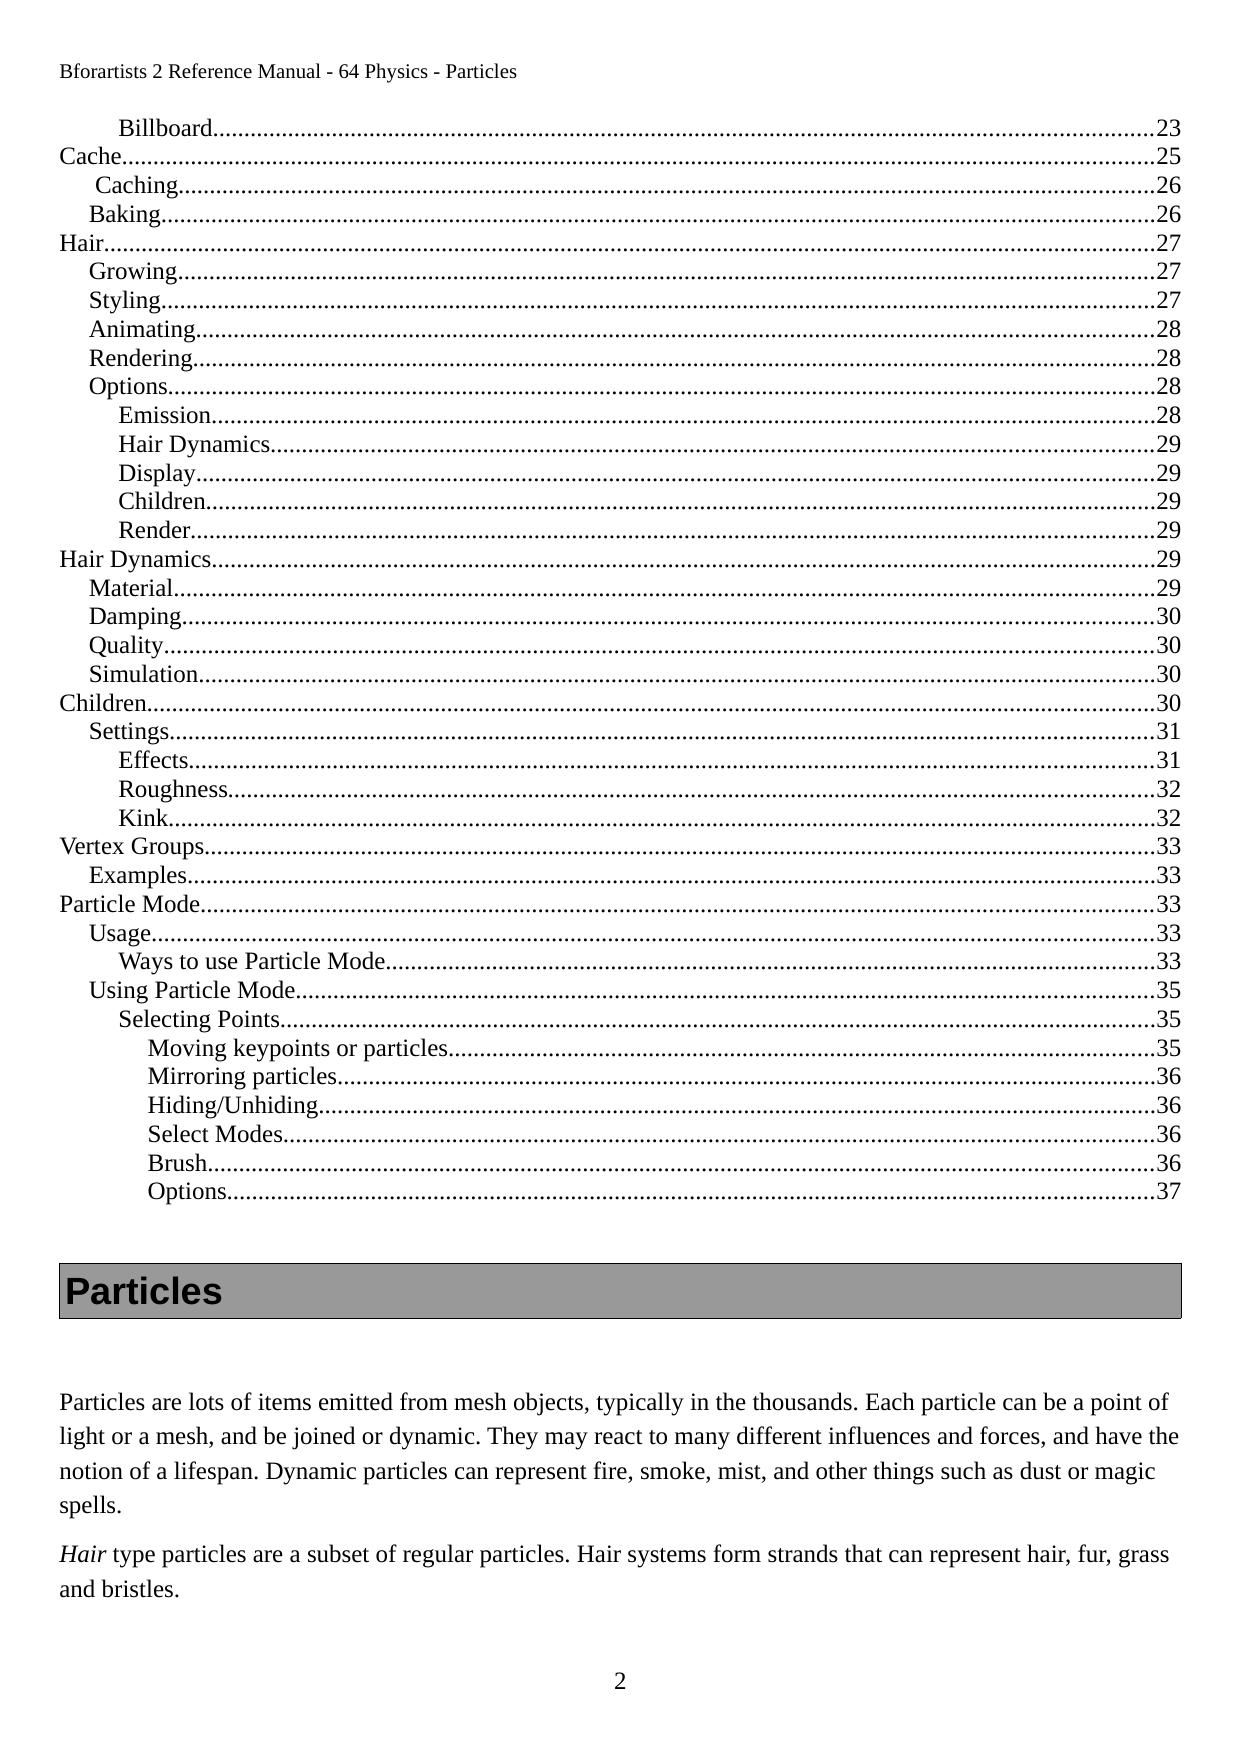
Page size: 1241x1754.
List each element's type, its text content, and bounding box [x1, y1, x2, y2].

text Kink 32 [118, 803, 1181, 831]
text Examples 33 [88, 860, 1181, 889]
text Hair Dynamics 29 [59, 544, 1181, 573]
text Vertex Groups 33 [59, 831, 1181, 860]
text Roughness 32 [118, 774, 1181, 803]
text Children 30 [59, 688, 1181, 716]
text Particles are lots of items emitted from mesh objects, typically in the thousands. Each particle can be a point of light or a mesh, and be joined or dynamic. They may react to many different influences and forces, and have the notion of a lifespan. Dynamic particles can represent fire, smoke, mist, and other things such as dust or magic spells. [59, 1387, 1181, 1519]
text Quality 30 [88, 630, 1181, 659]
text Options 28 [88, 371, 1181, 400]
text Options 37 [147, 1176, 1181, 1205]
text Effects 31 [118, 745, 1181, 774]
text Styling 27 [88, 285, 1181, 314]
text Select Modes 36 [147, 1119, 1181, 1148]
text Hiding/Unhiding 36 [147, 1090, 1181, 1119]
text Children 29 [118, 486, 1181, 515]
text Particle Mode 33 [59, 889, 1181, 918]
text Hair Dynamics 29 [118, 429, 1181, 458]
text Hair type particles are a subset of regular particles. Hair systems form strands that can represent hair, fur, grass and bristles. [59, 1539, 1181, 1603]
text Moving keypoints or particles 35 [147, 1033, 1181, 1061]
table_header Particles [60, 1264, 1181, 1318]
text Cache 25 [59, 141, 1181, 170]
text Baking 26 [88, 199, 1181, 228]
text Simulation 30 [88, 659, 1181, 688]
text Caching 26 [88, 170, 1181, 199]
text Animating 28 [88, 314, 1181, 343]
text Usage 33 [88, 918, 1181, 946]
text Hair 27 [59, 228, 1181, 256]
text Billboard 23 [118, 113, 1181, 141]
text Settings 31 [88, 716, 1181, 745]
text Render 29 [118, 515, 1181, 544]
text Growing 27 [88, 256, 1181, 285]
text Display 29 [118, 458, 1181, 486]
text Emission 28 [118, 400, 1181, 429]
text Rendering 28 [88, 343, 1181, 371]
text Mirroring particles 36 [147, 1061, 1181, 1090]
text Brush 36 [147, 1148, 1181, 1176]
text Ways to use Particle Mode 33 [118, 946, 1181, 975]
text Material 29 [88, 573, 1181, 601]
text Selecting Points 35 [118, 1004, 1181, 1033]
text Using Particle Mode 35 [88, 975, 1181, 1004]
text Damping 30 [88, 601, 1181, 630]
